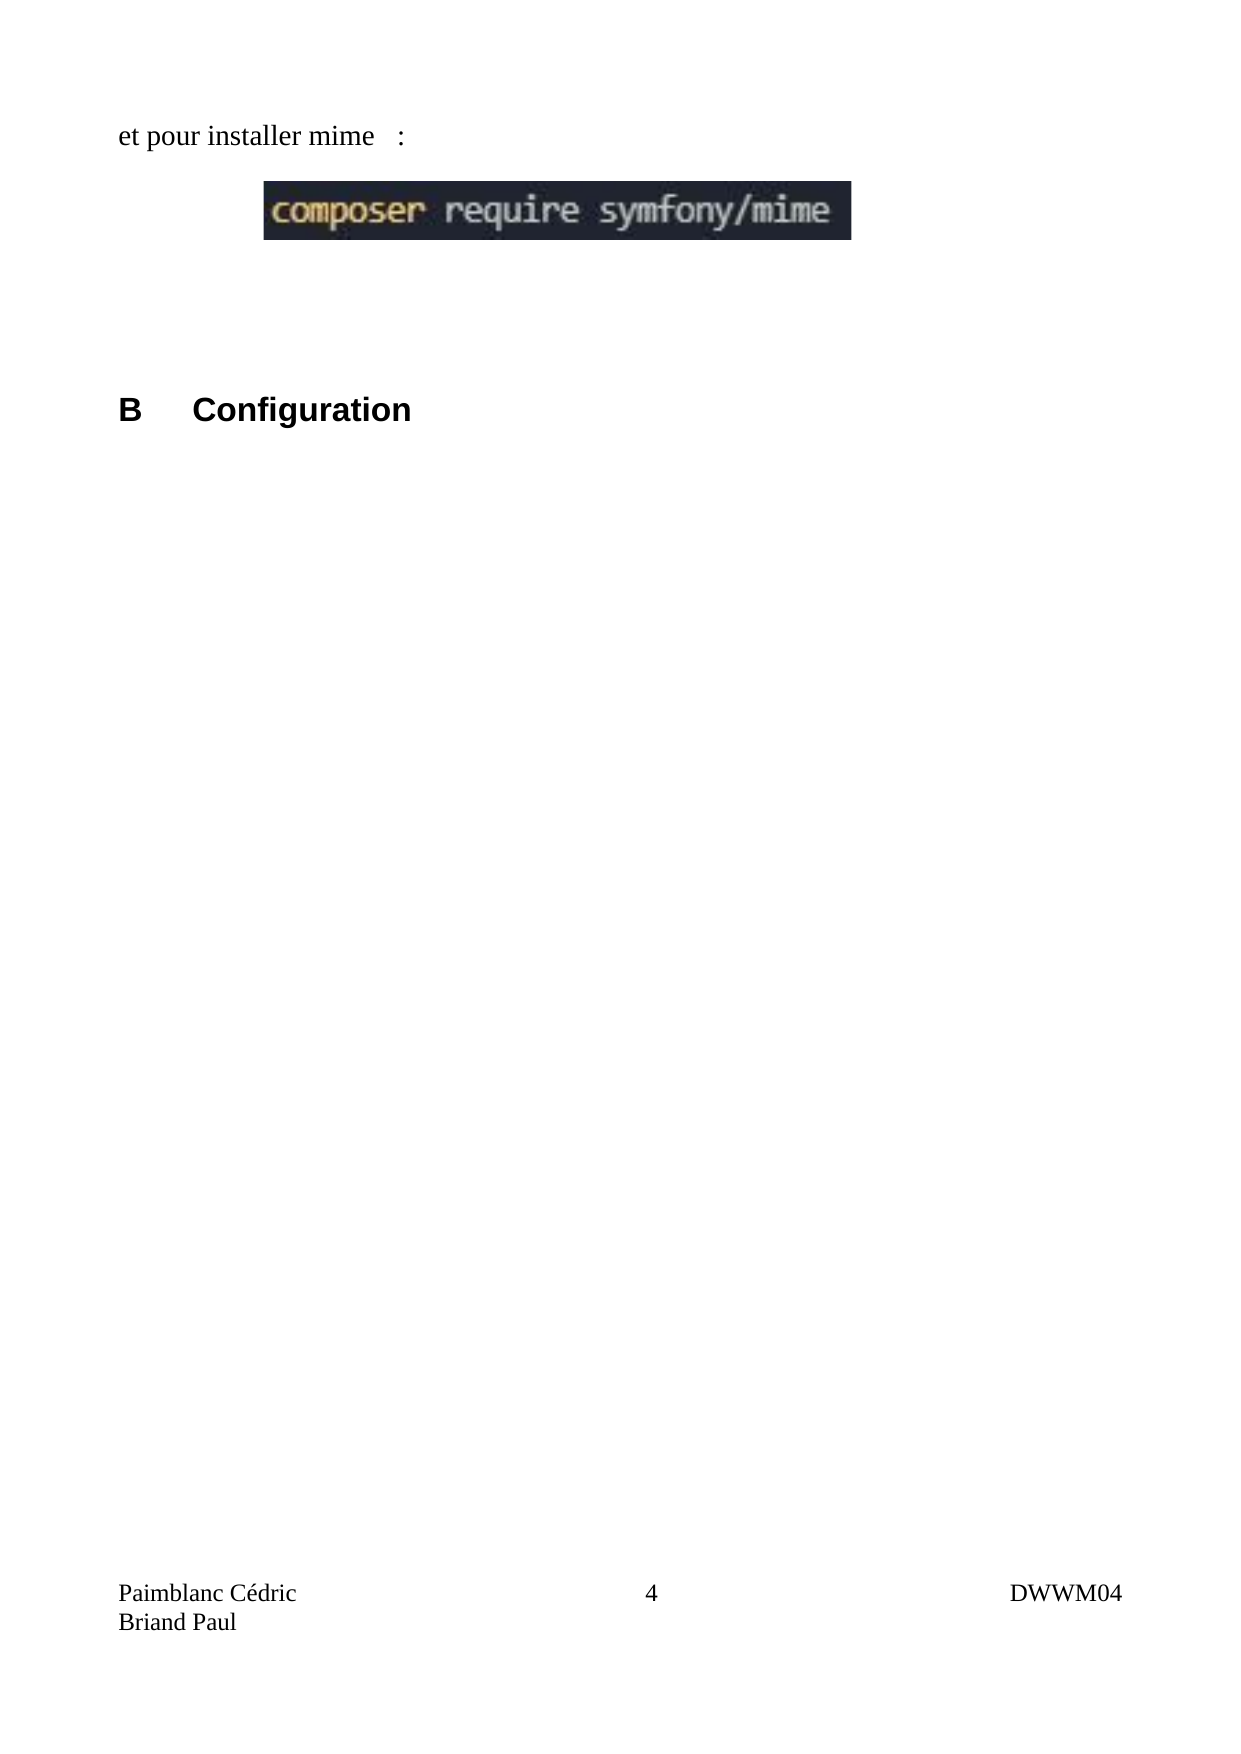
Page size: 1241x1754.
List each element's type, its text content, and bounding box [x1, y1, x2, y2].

subtitle Configuration [118, 389, 1122, 428]
picture [263, 181, 852, 240]
text et pour installer mime : [118, 118, 1122, 152]
